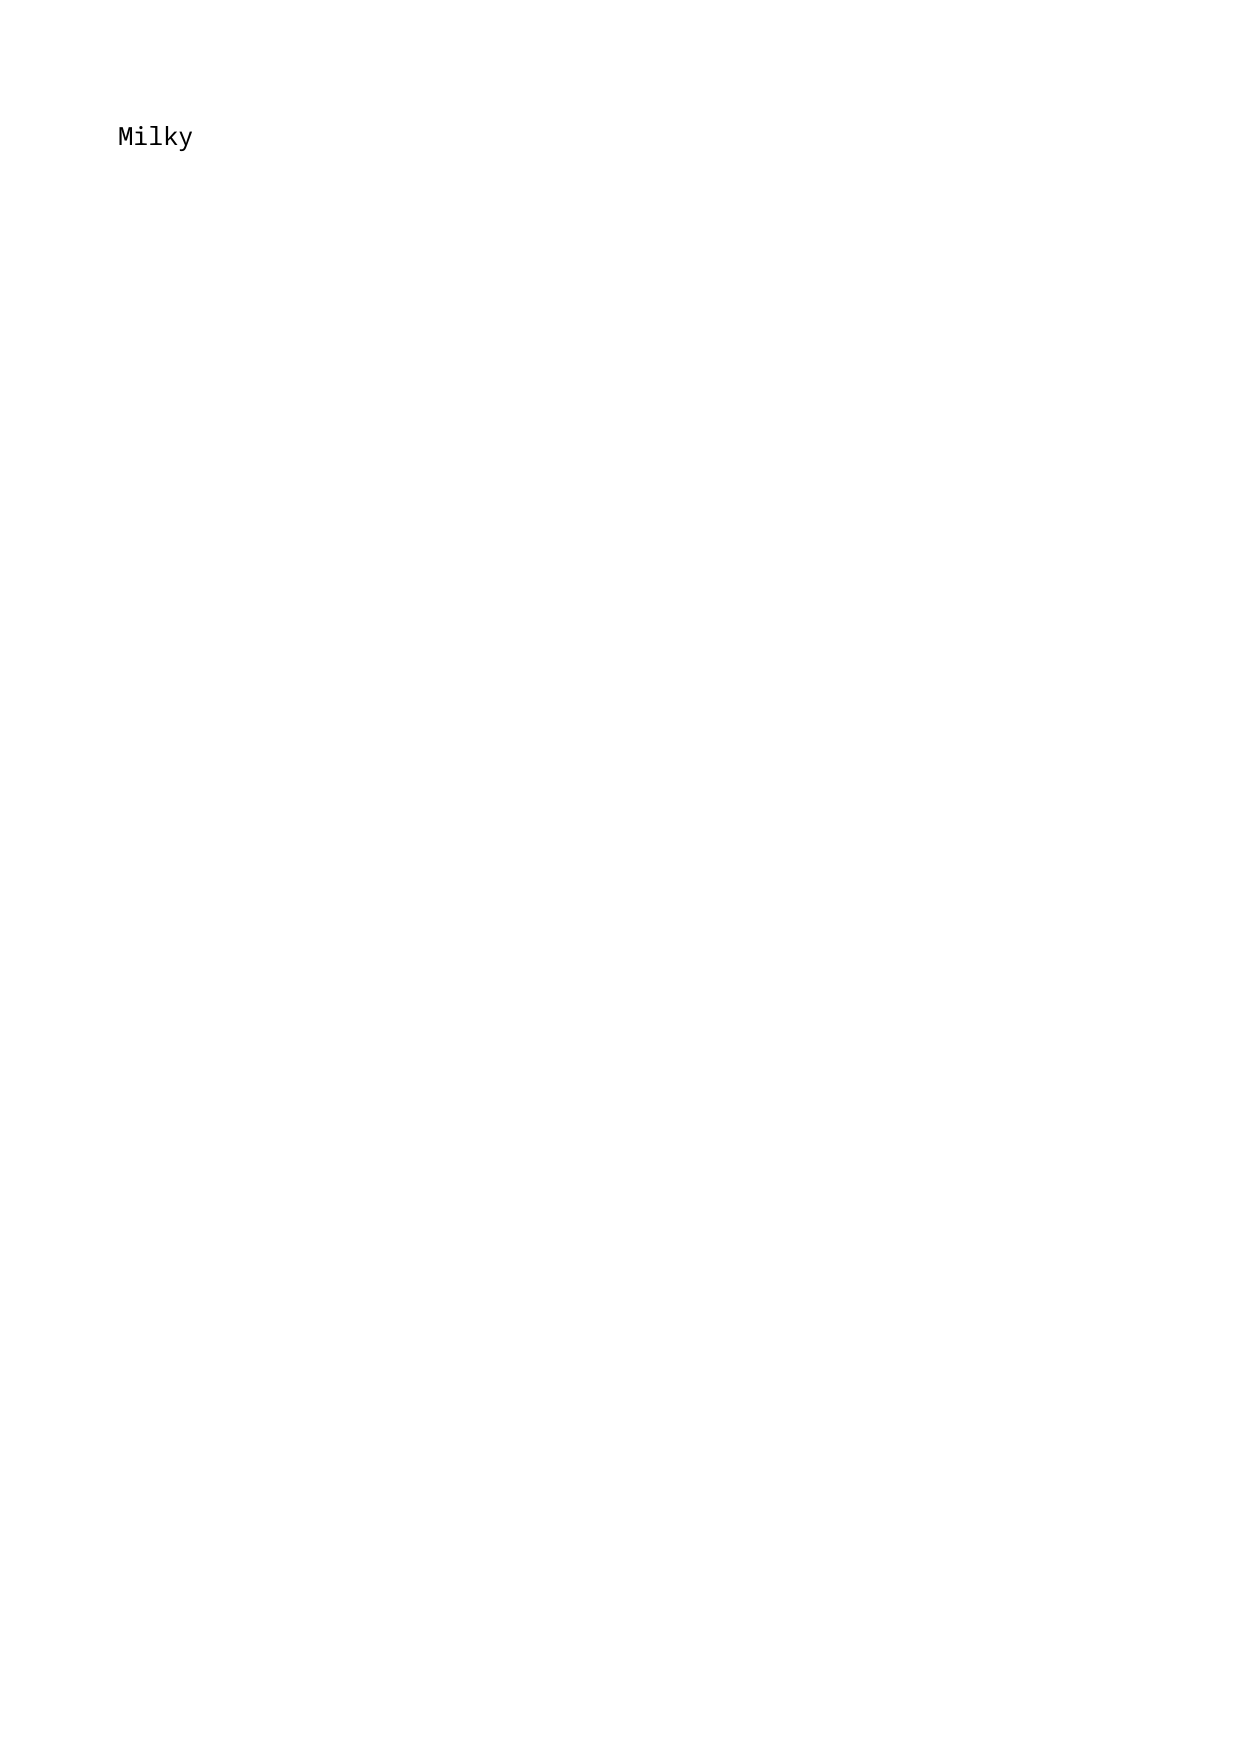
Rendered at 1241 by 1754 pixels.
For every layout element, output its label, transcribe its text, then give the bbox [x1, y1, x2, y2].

text Milky [118, 118, 1122, 152]
